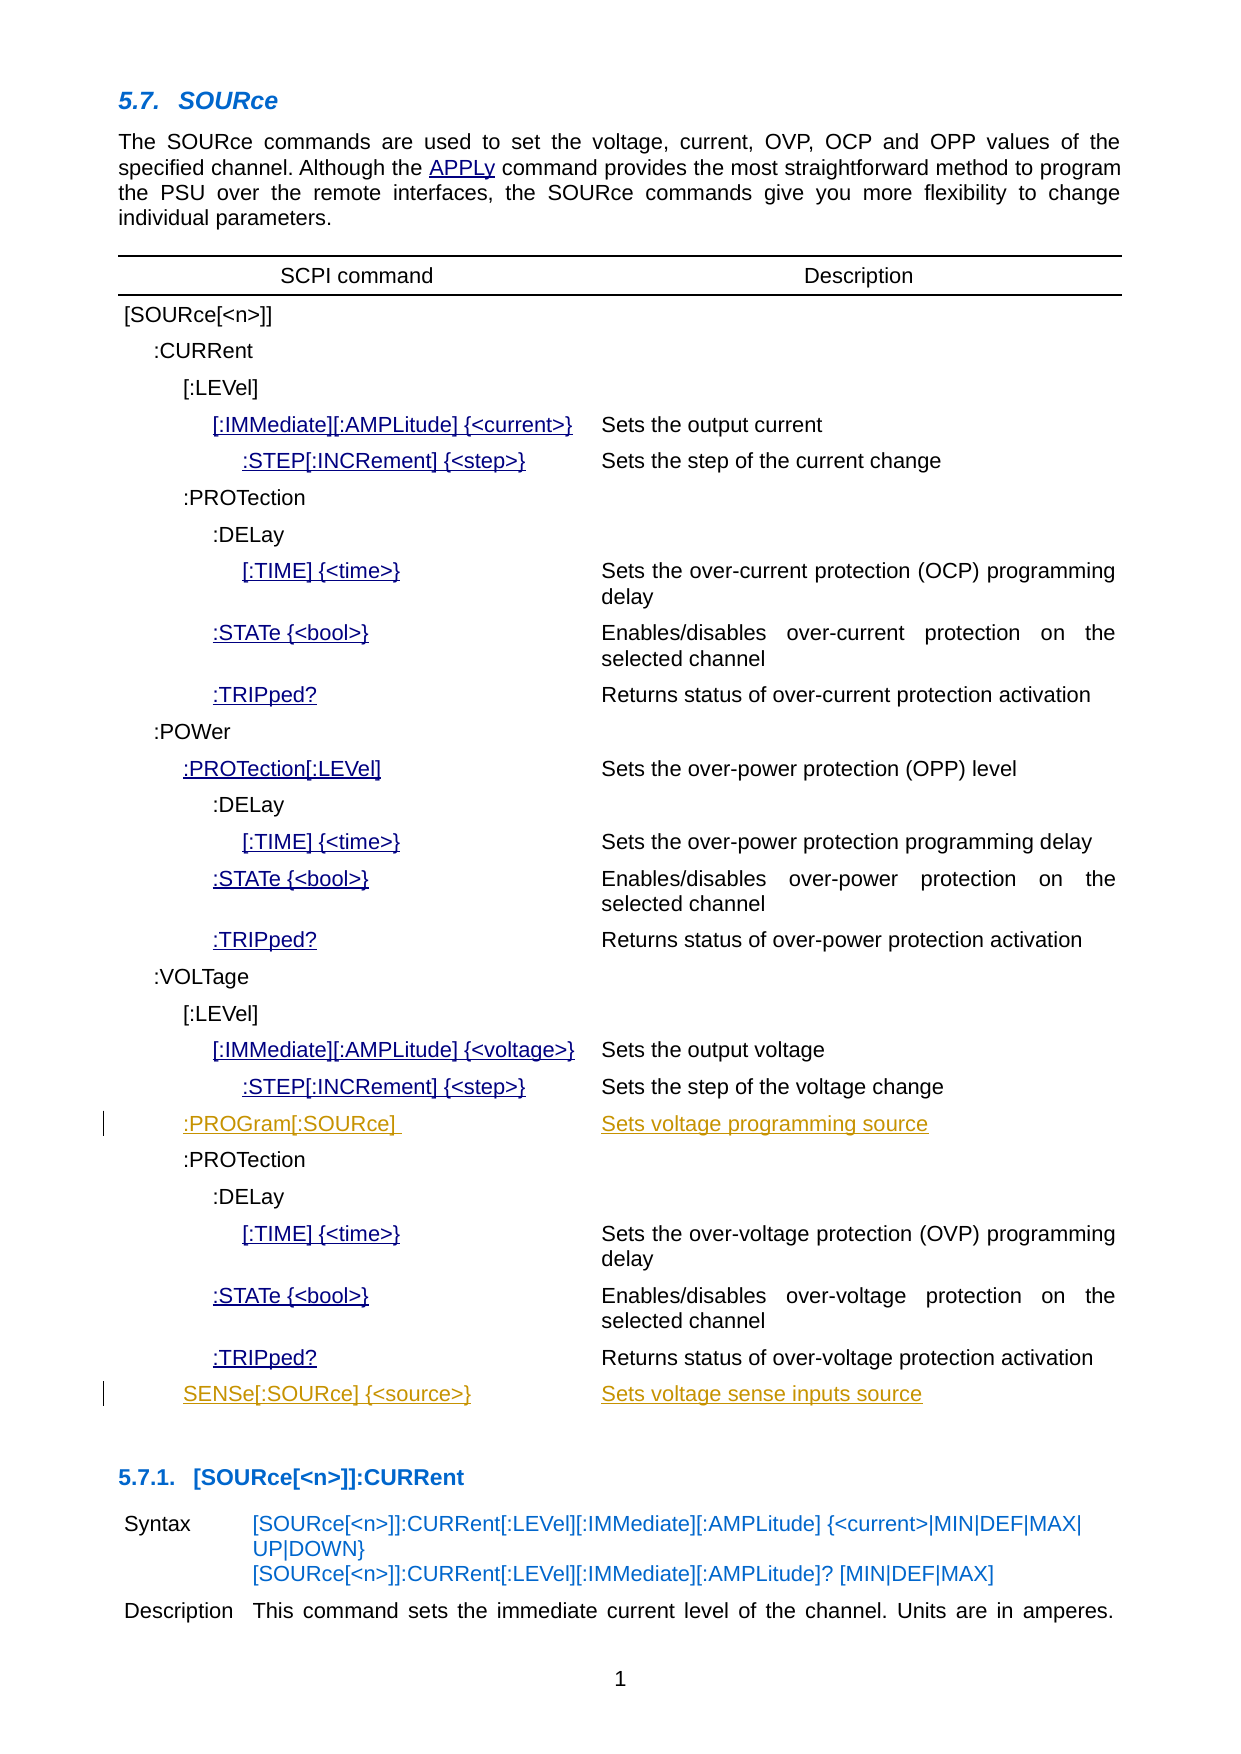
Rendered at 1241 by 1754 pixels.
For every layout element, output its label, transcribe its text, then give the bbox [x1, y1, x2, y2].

table_cell :PROTection [118, 479, 596, 516]
table_cell [596, 369, 1122, 406]
table_cell [:TIME] {<time>} [118, 823, 596, 860]
table_cell :VOLTage [118, 958, 596, 995]
table_cell [:IMMediate][:AMPLitude] {<current>} [118, 406, 596, 443]
table_cell Returns status of over-power protection activation [596, 922, 1122, 958]
table_cell Sets the step of the voltage change [596, 1068, 1122, 1105]
table_cell :DELay [118, 1178, 596, 1215]
text The SOURce commands are used to set the voltage, current, OVP, OCP and OPP values of the specified channel. Although the APPLy command provides the most straightforward method to program the PSU over the remote interfaces, the SOURce commands give you more flexibility to change individual parameters. [118, 129, 1122, 230]
table_cell Returns status of over-voltage protection activation [596, 1339, 1122, 1375]
table_cell [596, 516, 1122, 553]
table_cell :CURRent [118, 333, 596, 369]
table_cell Sets the output voltage [596, 1032, 1122, 1068]
table_cell [596, 713, 1122, 750]
table_cell [:LEVel] [118, 995, 596, 1032]
table_cell :DELay [118, 786, 596, 823]
table_cell [596, 296, 1122, 333]
table_cell :PROTection[:LEVel] [118, 750, 596, 786]
table_cell :PROGram[:SOURce] [118, 1105, 596, 1142]
table_cell :STEP[:INCRement] {<step>} [118, 443, 596, 479]
table_cell Sets the step of the current change [596, 443, 1122, 479]
table_cell Sets voltage programming source [596, 1105, 1122, 1142]
table_cell Sets the over-power protection programming delay [596, 823, 1122, 860]
table_cell [:TIME] {<time>} [118, 1215, 596, 1277]
table_cell [596, 333, 1122, 369]
table_cell Sets the over-voltage protection (OVP) programming delay [596, 1215, 1122, 1277]
table_cell :STATe {<bool>} [118, 860, 596, 922]
table_cell [596, 786, 1122, 823]
table_cell :POWer [118, 713, 596, 750]
table_cell Sets the over-power protection (OPP) level [596, 750, 1122, 786]
table_cell SENSe[:SOURce] {<source>} [118, 1375, 596, 1412]
table_cell [596, 1178, 1122, 1215]
subtitle SOURce [118, 86, 1122, 114]
table_cell Returns status of over-current protection activation [596, 676, 1122, 713]
table_cell [596, 479, 1122, 516]
table_header [SOURce[<n>]]:CURRent[:LEVel][:IMMediate][:AMPLitude] {<current>|MIN|DEF|MAX|UP|DOWN} [SOURce[<n>]]:CURRent[:LEVel][:IMMediate][:AMPLitude]? [MIN|DEF|MAX] [247, 1505, 1122, 1592]
table_cell This command sets the immediate current level of the channel. Units are in amperes. [247, 1592, 1122, 1629]
table_cell :STEP[:INCRement] {<step>} [118, 1068, 596, 1105]
table_cell :DELay [118, 516, 596, 553]
table_cell Enables/disables over-power protection on the selected channel [596, 860, 1122, 922]
table_cell [:TIME] {<time>} [118, 553, 596, 614]
table_cell [:LEVel] [118, 369, 596, 406]
table_cell Sets the over-current protection (OCP) programming delay [596, 553, 1122, 614]
table_header Description [596, 257, 1122, 294]
table_cell :PROTection [118, 1142, 596, 1178]
table_cell :TRIPped? [118, 1339, 596, 1375]
table_cell :TRIPped? [118, 676, 596, 713]
table_header Syntax [118, 1505, 247, 1592]
table_cell [596, 1142, 1122, 1178]
table_cell Enables/disables over-voltage protection on the selected channel [596, 1277, 1122, 1339]
table_cell [596, 995, 1122, 1032]
subtitle [SOURce[<n>]]:CURRent [118, 1464, 1122, 1490]
table_cell [SOURce[<n>]] [118, 296, 596, 333]
table_cell Description [118, 1592, 247, 1629]
table_cell Sets the output current [596, 406, 1122, 443]
table_cell :STATe {<bool>} [118, 1277, 596, 1339]
table_cell Enables/disables over-current protection on the selected channel [596, 615, 1122, 676]
table_cell [596, 958, 1122, 995]
table_cell Sets voltage sense inputs source [596, 1375, 1122, 1412]
table_cell [:IMMediate][:AMPLitude] {<voltage>} [118, 1032, 596, 1068]
table_cell :STATe {<bool>} [118, 615, 596, 676]
table_header SCPI command [118, 257, 596, 294]
table_cell :TRIPped? [118, 922, 596, 958]
